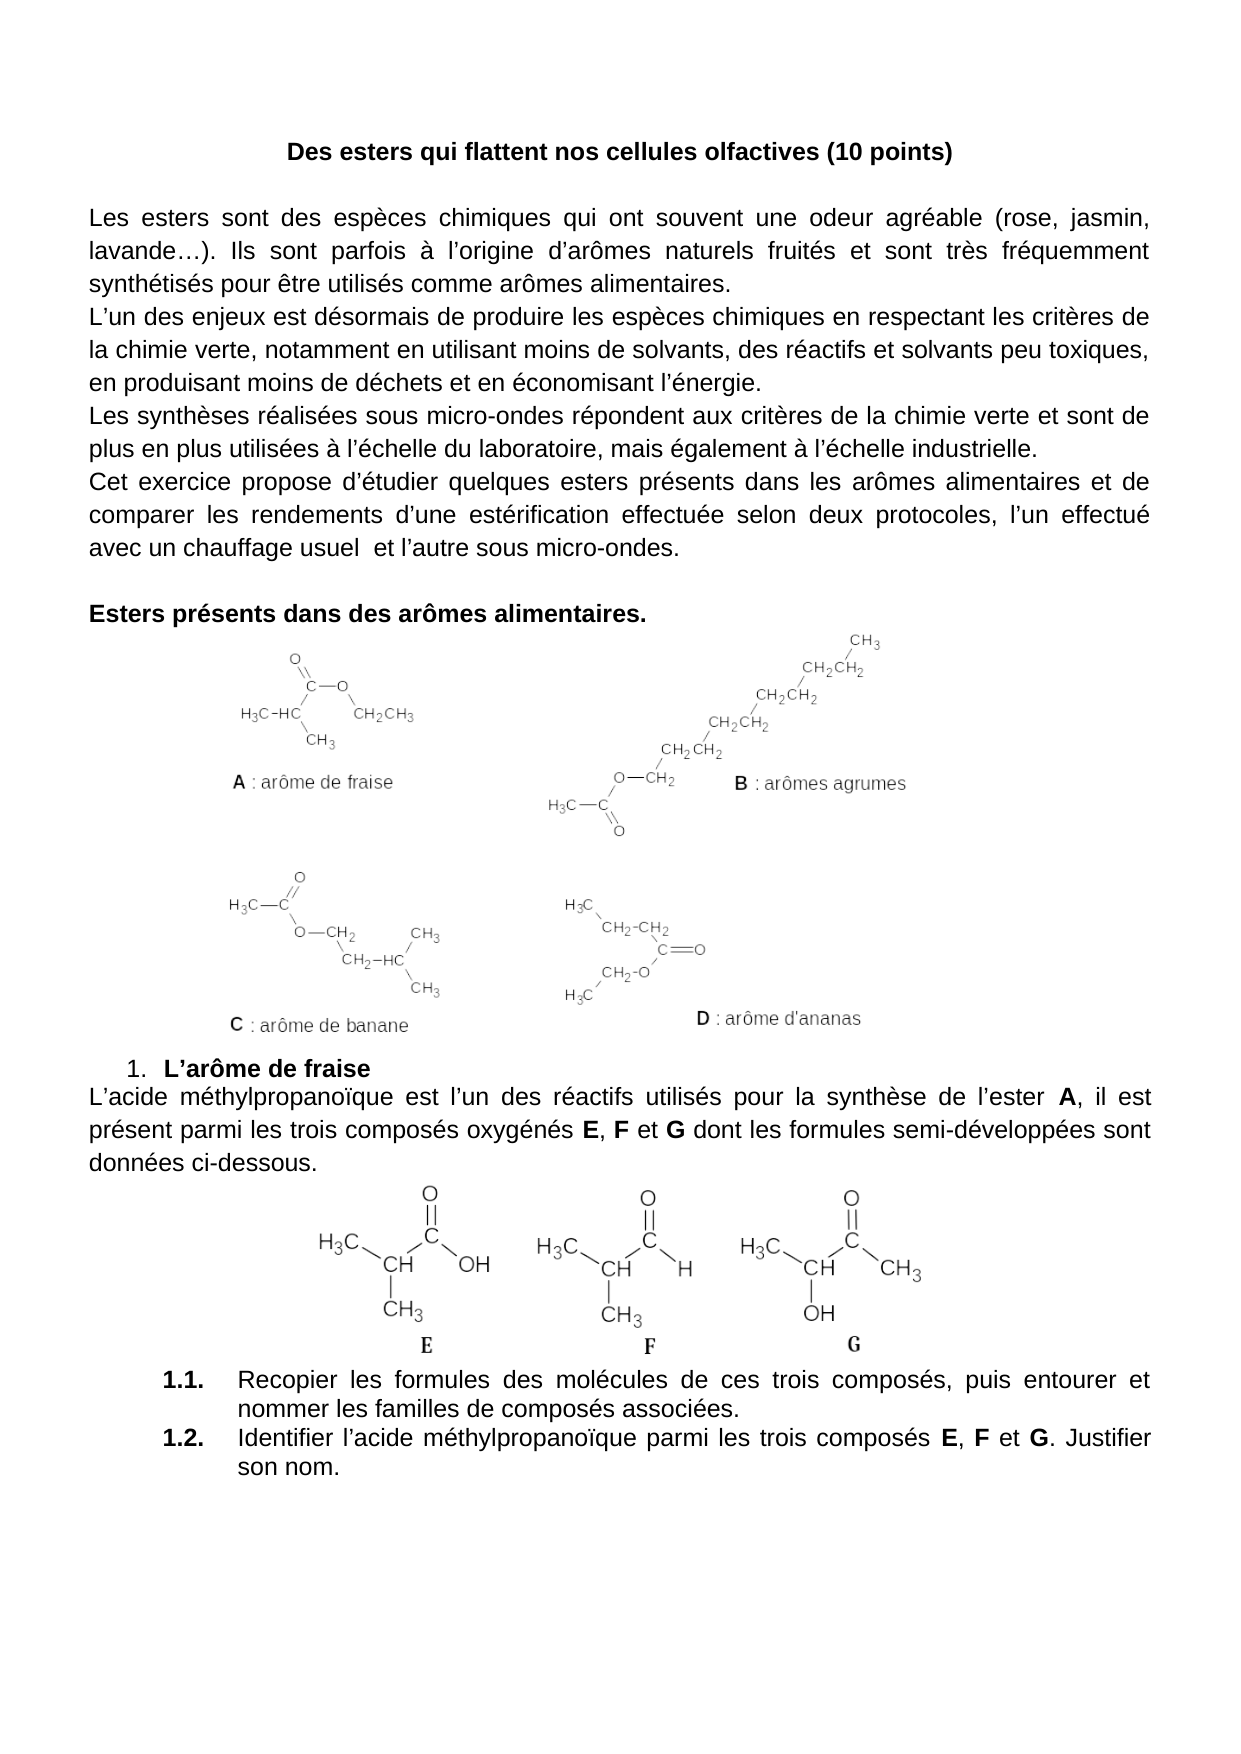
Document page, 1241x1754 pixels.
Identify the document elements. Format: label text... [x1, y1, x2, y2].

text Des esters qui flattent nos cellules olfactives (10 points) [89, 137, 1152, 166]
text Les synthèses réalisées sous micro-ondes répondent aux critères de la chimie verte et sont de plus en plus utilisées à l’échelle du laboratoire, mais également à l’échelle industrielle. [89, 401, 1152, 463]
list Identifier l’acide méthylpropanoïque parmi les trois composés E, F et G. Justifier son nom. [162, 1423, 1152, 1480]
list Recopier les formules des molécules de ces trois composés, puis entourer et nommer les familles de composés associées. [162, 1365, 1152, 1423]
list L’arôme de fraise [126, 1053, 1152, 1082]
text Cet exercice propose d’étudier quelques esters présents dans les arômes alimentaires et de comparer les rendements d’une estérification effectuée selon deux protocoles, l’un effectué avec un chauffage usuel et l’autre sous micro-ondes. [89, 467, 1152, 562]
text Esters présents dans des arômes alimentaires. [89, 599, 1152, 628]
text L’acide méthylpropanoïque est l’un des réactifs utilisés pour la synthèse de l’ester A, il est présent parmi les trois composés oxygénés E, F et G dont les formules semi-développées sont données ci-dessous. [89, 1082, 1152, 1177]
text L’un des enjeux est désormais de produire les espèces chimiques en respectant les critères de la chimie verte, notamment en utilisant moins de solvants, des réactifs et solvants peu toxiques, en produisant moins de déchets et en économisant l’énergie. [89, 302, 1152, 397]
text Les esters sont des espèces chimiques qui ont souvent une odeur agréable (rose, jasmin, lavande…). Ils sont parfois à l’origine d’arômes naturels fruités et sont très fréquemment synthétisés pour être utilisés comme arômes alimentaires. [89, 203, 1152, 298]
